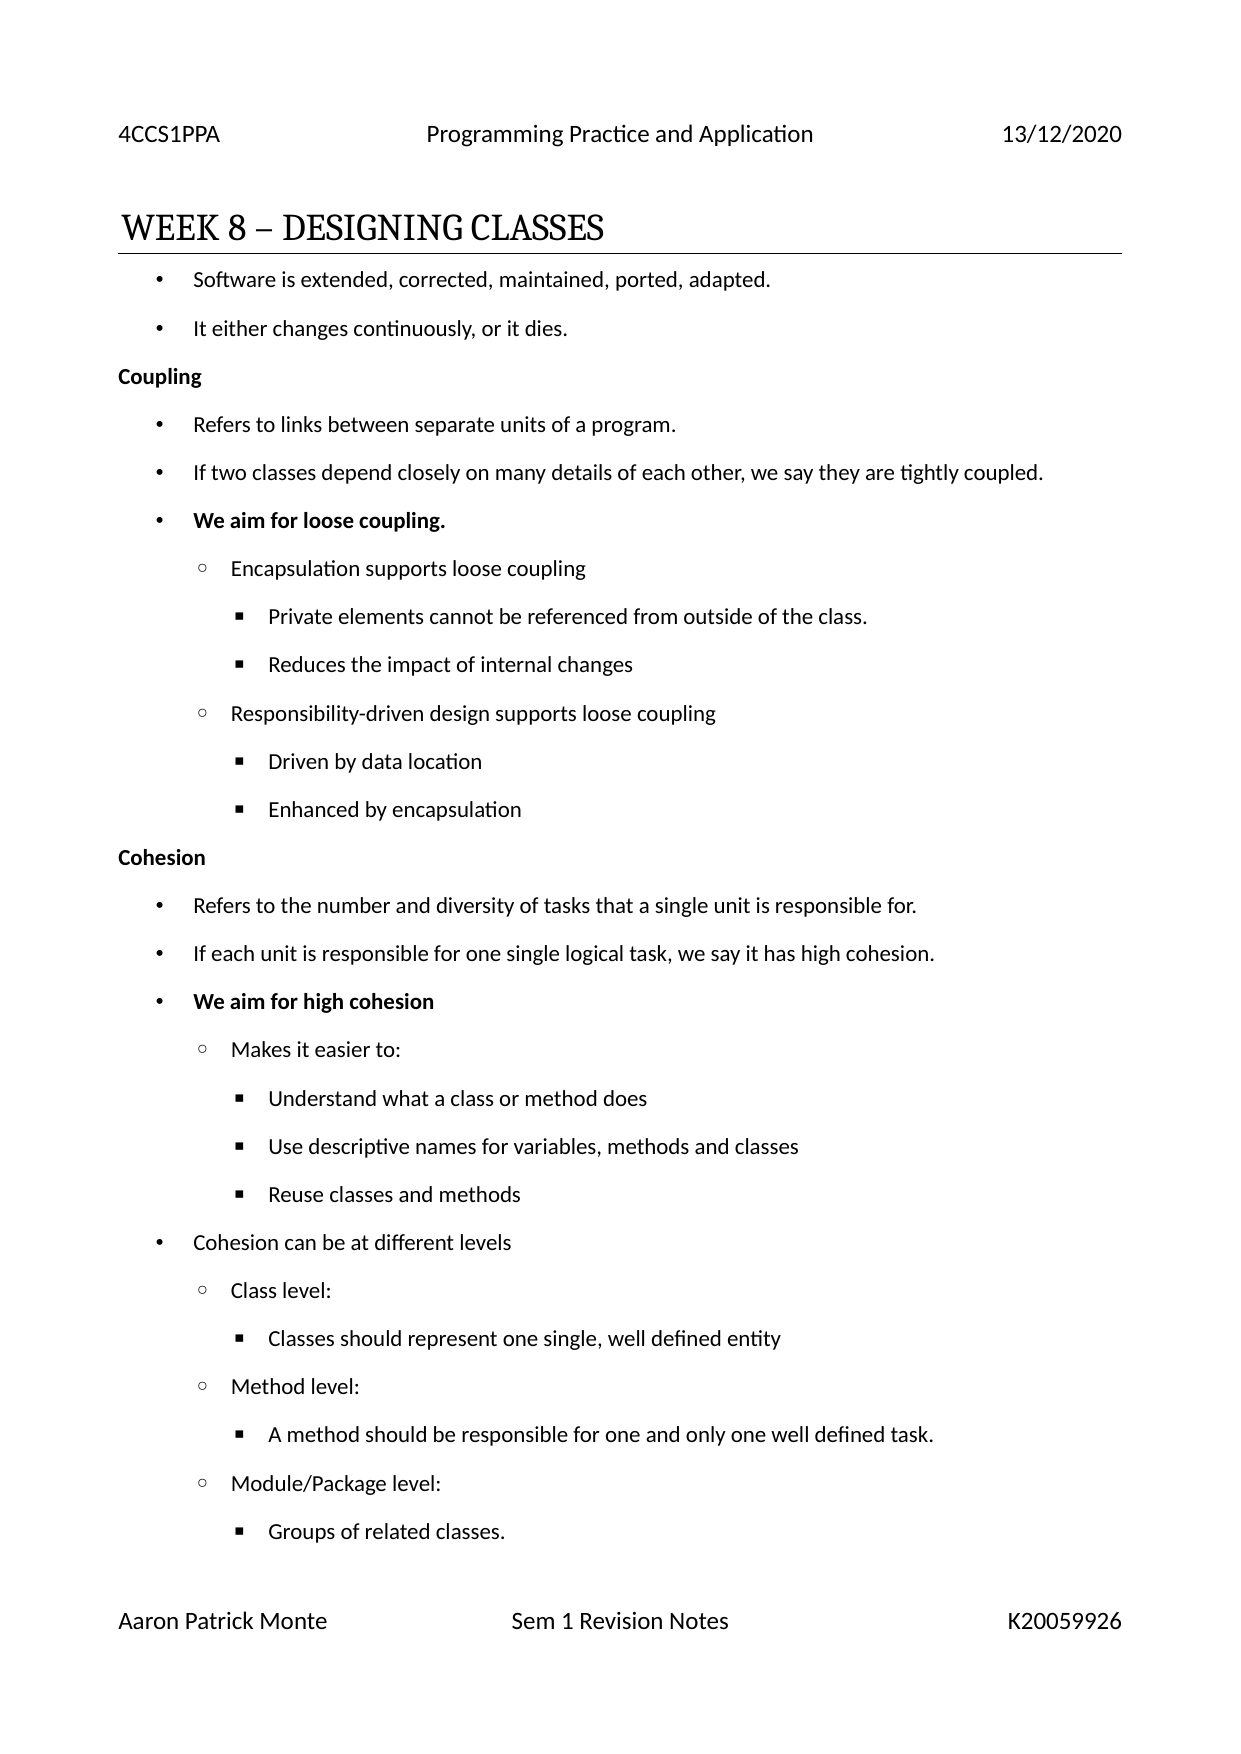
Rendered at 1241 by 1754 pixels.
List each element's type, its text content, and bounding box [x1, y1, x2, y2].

list If two classes depend closely on many details of each other, we say they are tightly coupled. [156, 458, 1122, 486]
list Groups of related classes. [231, 1517, 1122, 1545]
list Class level: [193, 1276, 1122, 1304]
text Cohesion [118, 843, 1122, 871]
list Responsibility-driven design supports loose coupling [193, 699, 1122, 727]
list Refers to the number and diversity of tasks that a single unit is responsible for. [156, 891, 1122, 919]
list Module/Package level: [193, 1469, 1122, 1497]
list Enhanced by encapsulation [231, 795, 1122, 823]
list We aim for high cohesion [156, 987, 1122, 1016]
list Refers to links between separate units of a program. [156, 410, 1122, 438]
list A method should be responsible for one and only one well defined task. [231, 1421, 1122, 1449]
list If each unit is responsible for one single logical task, we say it has high cohesion. [156, 939, 1122, 967]
list Makes it easier to: [193, 1036, 1122, 1064]
text Coupling [118, 362, 1122, 390]
list Reduces the impact of internal changes [231, 651, 1122, 679]
list Encapsulation supports loose coupling [193, 554, 1122, 582]
subtitle Week 8 – Designing Classes [118, 203, 1122, 253]
list Method level: [193, 1372, 1122, 1401]
list Private elements cannot be referenced from outside of the class. [231, 602, 1122, 631]
list Classes should represent one single, well defined entity [231, 1324, 1122, 1352]
list Cohesion can be at different levels [156, 1228, 1122, 1256]
list Use descriptive names for variables, methods and classes [231, 1132, 1122, 1160]
list It either changes continuously, or it dies. [156, 314, 1122, 342]
list Driven by data location [231, 747, 1122, 775]
list We aim for loose coupling. [156, 506, 1122, 534]
list Reuse classes and methods [231, 1180, 1122, 1208]
list Understand what a class or method does [231, 1084, 1122, 1112]
list Software is extended, corrected, maintained, ported, adapted. [156, 266, 1122, 294]
